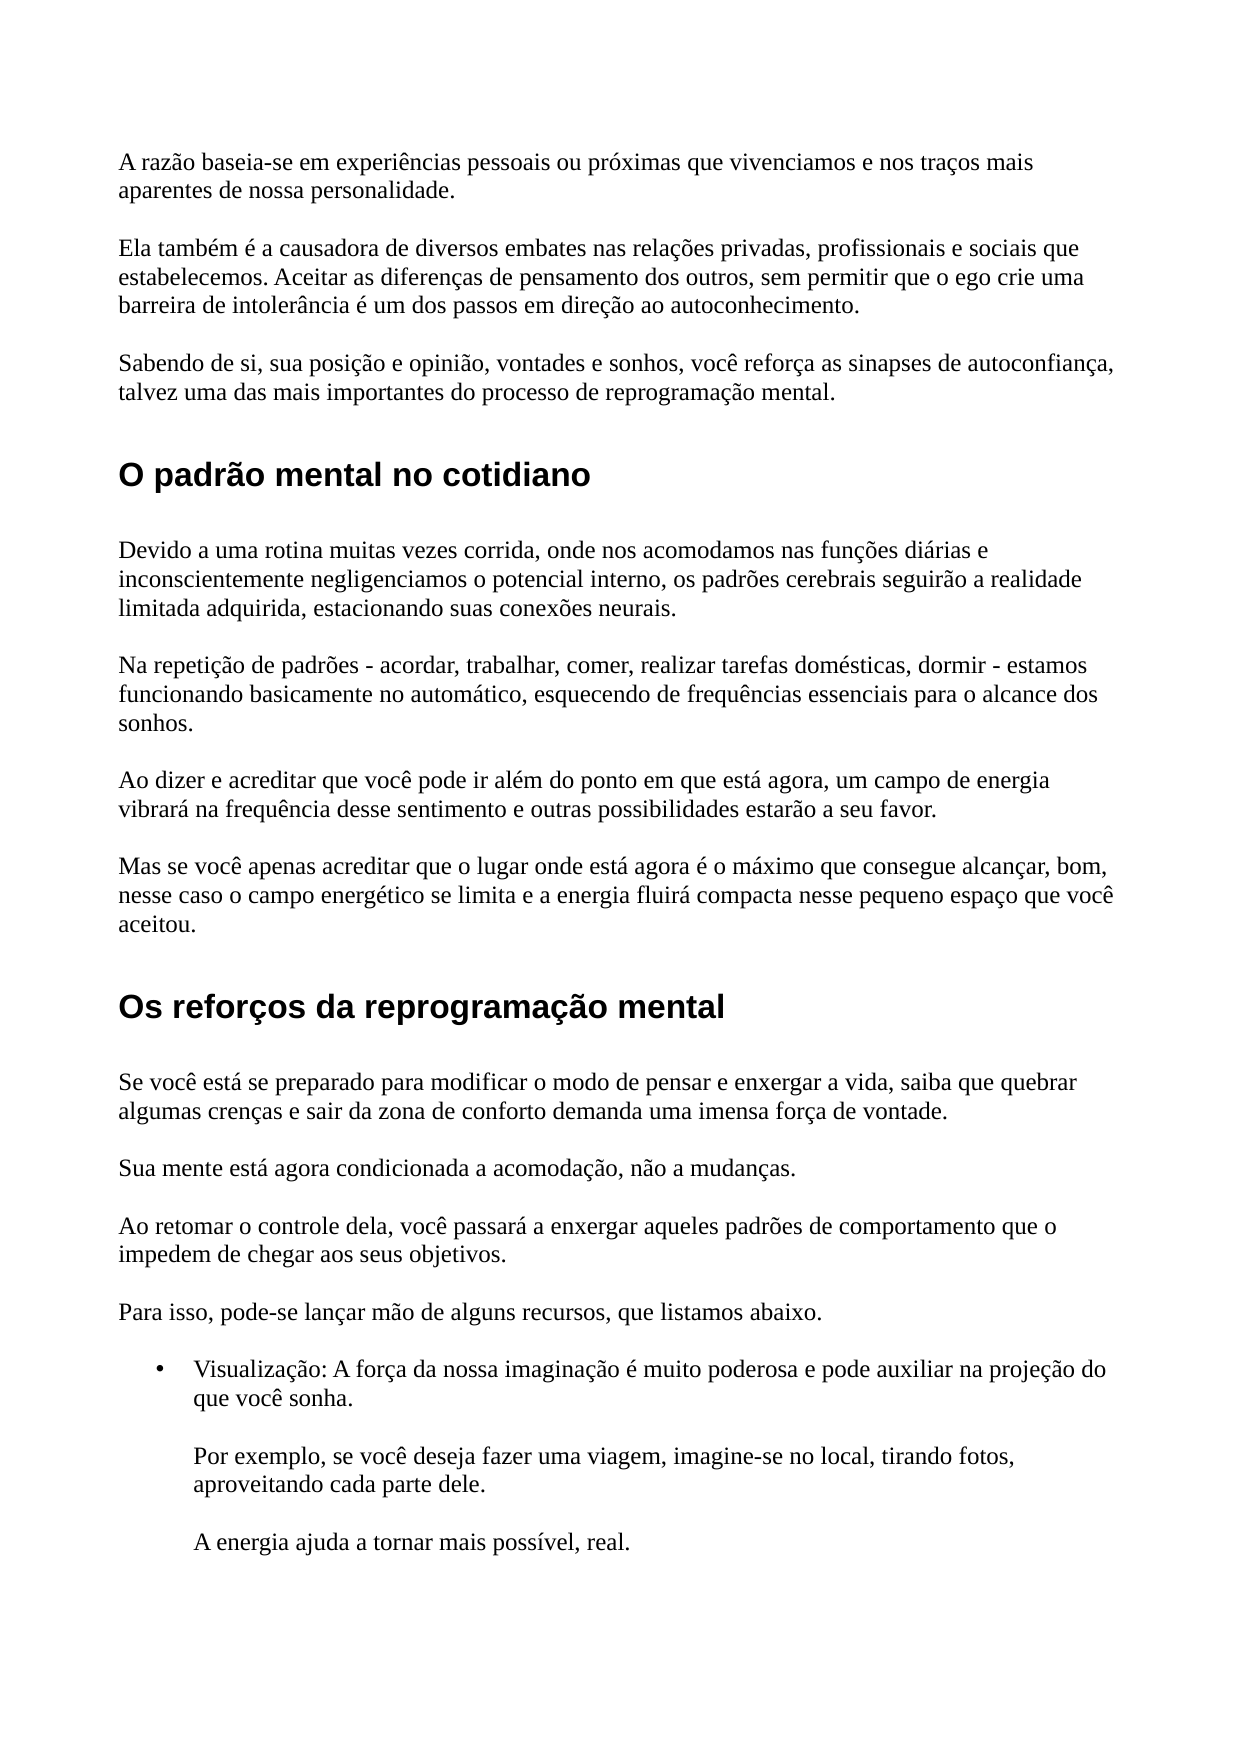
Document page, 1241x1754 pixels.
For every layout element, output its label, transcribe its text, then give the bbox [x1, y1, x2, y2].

text Ao dizer e acreditar que você pode ir além do ponto em que está agora, um campo de energia vibrará na frequência desse sentimento e outras possibilidades estarão a seu favor. [118, 765, 1122, 823]
text Devido a uma rotina muitas vezes corrida, onde nos acomodamos nas funções diárias e inconscientemente negligenciamos o potencial interno, os padrões cerebrais seguirão a realidade limitada adquirida, estacionando suas conexões neurais. [118, 535, 1122, 621]
text Na repetição de padrões - acordar, trabalhar, comer, realizar tarefas domésticas, dormir - estamos funcionando basicamente no automático, esquecendo de frequências essenciais para o alcance dos sonhos. [118, 650, 1122, 736]
text Sabendo de si, sua posição e opinião, vontades e sonhos, você reforça as sinapses de autoconfiança, talvez uma das mais importantes do processo de reprogramação mental. [118, 348, 1122, 406]
subtitle Os reforços da reprogramação mental [118, 987, 1122, 1026]
subtitle O padrão mental no cotidiano [118, 455, 1122, 494]
list Por exemplo, se você deseja fazer uma viagem, imagine-se no local, tirando fotos, aproveitando cada parte dele. [156, 1441, 1122, 1498]
text Sua mente está agora condicionada a acomodação, não a mudanças. [118, 1153, 1122, 1182]
text Para isso, pode-se lançar mão de alguns recursos, que listamos abaixo. [118, 1297, 1122, 1326]
text Se você está se preparado para modificar o modo de pensar e enxergar a vida, saiba que quebrar algumas crenças e sair da zona de conforto demanda uma imensa força de vontade. [118, 1067, 1122, 1124]
text Ela também é a causadora de diversos embates nas relações privadas, profissionais e sociais que estabelecemos. Aceitar as diferenças de pensamento dos outros, sem permitir que o ego crie uma barreira de intolerância é um dos passos em direção ao autoconhecimento. [118, 233, 1122, 319]
text A razão baseia-se em experiências pessoais ou próximas que vivenciamos e nos traços mais aparentes de nossa personalidade. [118, 147, 1122, 204]
text Mas se você apenas acreditar que o lugar onde está agora é o máximo que consegue alcançar, bom, nesse caso o campo energético se limita e a energia fluirá compacta nesse pequeno espaço que você aceitou. [118, 851, 1122, 938]
list Visualização: A força da nossa imaginação é muito poderosa e pode auxiliar na projeção do que você sonha. [156, 1354, 1122, 1412]
list A energia ajuda a tornar mais possível, real. [156, 1527, 1122, 1556]
text Ao retomar o controle dela, você passará a enxergar aqueles padrões de comportamento que o impedem de chegar aos seus objetivos. [118, 1211, 1122, 1268]
